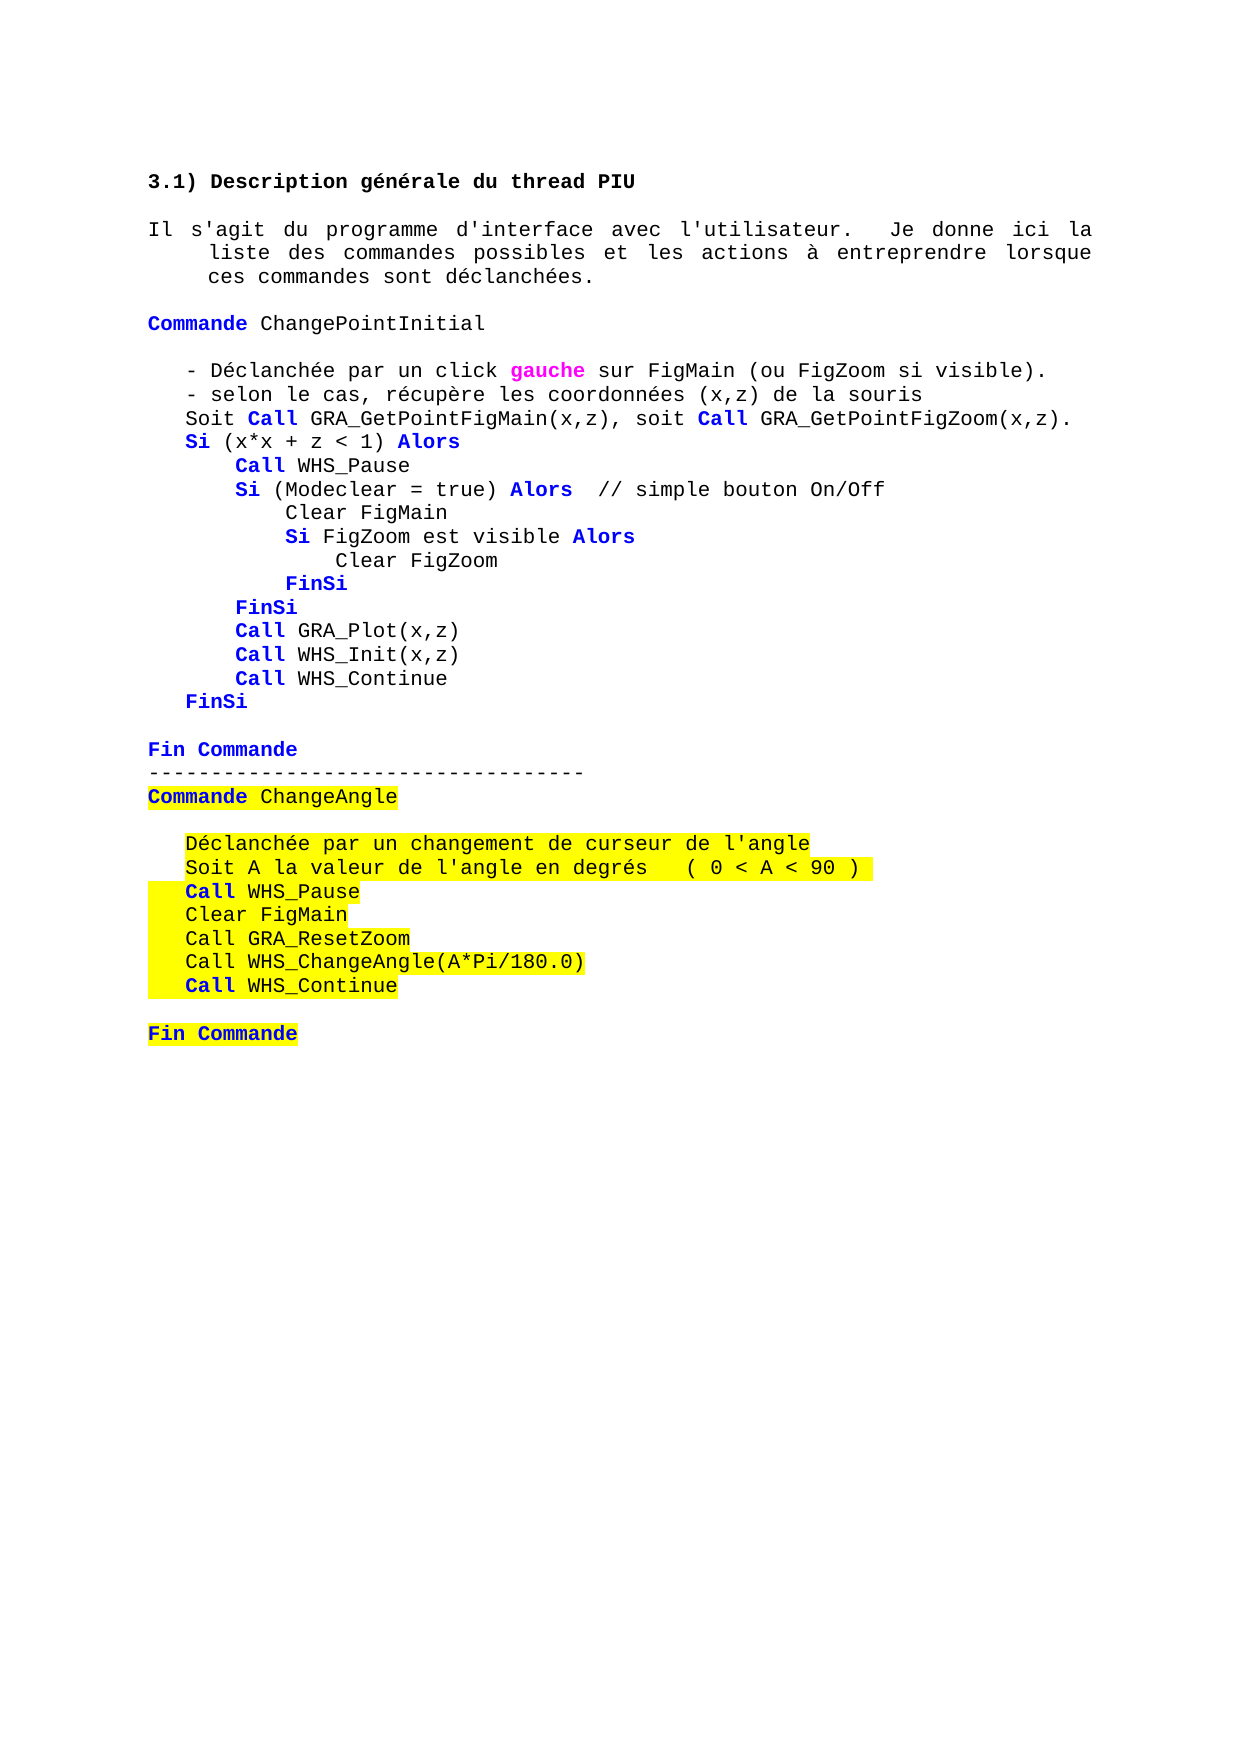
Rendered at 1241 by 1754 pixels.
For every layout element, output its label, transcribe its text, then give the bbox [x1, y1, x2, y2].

subtitle FinSi [148, 597, 1093, 621]
subtitle Call WHS_Pause [148, 881, 1093, 904]
subtitle Soit A la valeur de l'angle en degrés ( 0 < A < 90 ) [185, 857, 1093, 881]
subtitle Fin Commande [148, 739, 1093, 762]
subtitle Déclanchée par un changement de curseur de l'angle [185, 833, 1093, 857]
subtitle Call WHS_Pause [148, 455, 1093, 479]
subtitle Call WHS_ChangeAngle(A*Pi/180.0) [148, 952, 1093, 975]
subtitle Commande ChangePointInitial [148, 313, 1093, 337]
subtitle Call WHS_Continue [148, 668, 1093, 691]
subtitle Fin Commande [148, 1022, 1093, 1046]
subtitle Si (x*x + z < 1) Alors [148, 431, 1093, 455]
subtitle ----------------------------------- [148, 762, 1093, 786]
subtitle 3.1) Description générale du thread PIU [148, 171, 1093, 195]
subtitle Commande ChangeAngle [148, 786, 1093, 810]
subtitle Call WHS_Init(x,z) [148, 644, 1093, 668]
subtitle Clear FigZoom [148, 549, 1093, 573]
subtitle Soit Call GRA_GetPointFigMain(x,z), soit Call GRA_GetPointFigZoom(x,z). [148, 408, 1093, 431]
subtitle FinSi [148, 691, 1093, 715]
subtitle Il s'agit du programme d'interface avec l'utilisateur. Je donne ici la liste des commandes possibles et les actions à entreprendre lorsque ces commandes sont déclanchées. [148, 218, 1093, 289]
subtitle Clear FigMain [148, 502, 1093, 526]
subtitle Call WHS_Continue [148, 975, 1093, 999]
subtitle - Déclanchée par un click gauche sur FigMain (ou FigZoom si visible). [148, 360, 1093, 384]
subtitle FinSi [148, 573, 1093, 597]
subtitle Si (Modeclear = true) Alors // simple bouton On/Off [148, 479, 1093, 502]
subtitle Clear FigMain [148, 904, 1093, 928]
subtitle Si FigZoom est visible Alors [148, 526, 1093, 549]
subtitle Call GRA_ResetZoom [148, 928, 1093, 952]
subtitle - selon le cas, récupère les coordonnées (x,z) de la souris [148, 384, 1093, 408]
subtitle Call GRA_Plot(x,z) [148, 621, 1093, 644]
